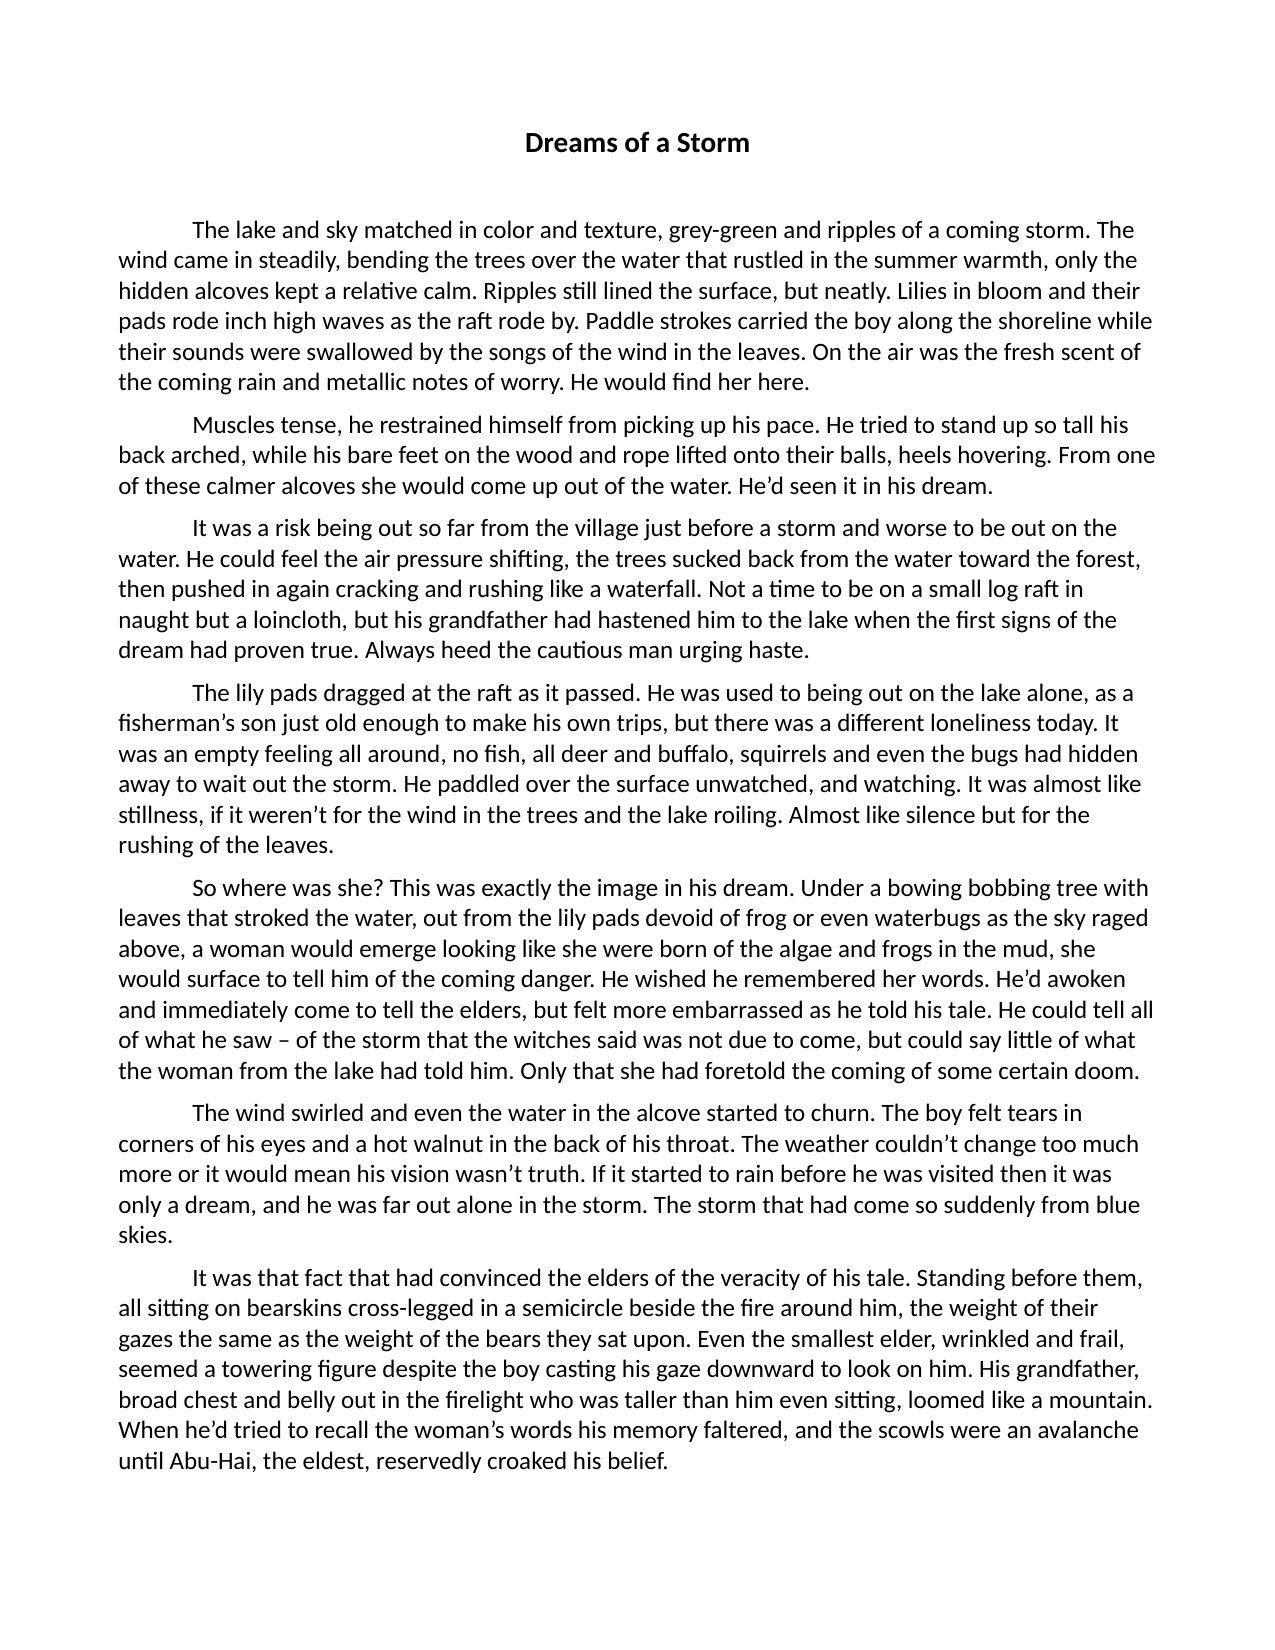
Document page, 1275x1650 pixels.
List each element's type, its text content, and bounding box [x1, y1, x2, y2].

text It was that fact that had convinced the elders of the veracity of his tale. Standing before them, all sitting on bearskins cross-legged in a semicircle beside the fire around him, the weight of their gazes the same as the weight of the bears they sat upon. Even the smallest elder, wrinkled and frail, seemed a towering figure despite the boy casting his gaze downward to look on him. His grandfather, broad chest and belly out in the firelight who was taller than him even sitting, loomed like a mountain. When he’d tried to recall the woman’s words his memory faltered, and the scowls were an avalanche until Abu-Hai, the eldest, reservedly croaked his belief. [118, 1262, 1157, 1476]
text It was a risk being out so far from the village just before a storm and worse to be out on the water. He could feel the air pressure shifting, the trees sucked back from the water toward the forest, then pushed in again cracking and rushing like a waterfall. Not a time to be on a small log raft in naught but a loincloth, but his grandfather had hastened him to the lake when the first signs of the dream had proven true. Always heed the cautious man urging haste. [118, 512, 1157, 665]
text The lily pads dragged at the raft as it passed. He was used to being out on the lake alone, as a fisherman’s son just old enough to make his own trips, but there was a different loneliness today. It was an empty feeling all around, no fish, all deer and buffalo, squirrels and even the bugs had hidden away to wait out the storm. He paddled over the surface unwatched, and watching. It was almost like stillness, if it weren’t for the wind in the trees and the lake roiling. Almost like silence but for the rushing of the leaves. [118, 677, 1157, 860]
text Muscles tense, he restrained himself from picking up his pace. He tried to stand up so tall his back arched, while his bare feet on the wood and rope lifted onto their balls, heels hovering. From one of these calmer alcoves she would come up out of the water. He’d seen it in his dream. [118, 409, 1157, 501]
text The wind swirled and even the water in the alcove started to churn. The boy felt tears in corners of his eyes and a hot walnut in the back of his throat. The weather couldn’t change too much more or it would mean his vision wasn’t truth. If it started to rain before he was visited then it was only a dream, and he was far out alone in the storm. The storm that had come so suddenly from blue skies. [118, 1097, 1157, 1250]
text Dreams of a Storm [118, 124, 1157, 160]
text The lake and sky matched in color and texture, grey-green and ripples of a coming storm. The wind came in steadily, bending the trees over the water that rustled in the summer warmth, only the hidden alcoves kept a relative calm. Ripples still lined the surface, but neatly. Lilies in bloom and their pads rode inch high waves as the raft rode by. Paddle strokes carried the boy along the shoreline while their sounds were swallowed by the songs of the wind in the leaves. On the air was the fresh scent of the coming rain and metallic notes of worry. He would find her here. [118, 214, 1157, 397]
text So where was she? This was exactly the image in his dream. Under a bowing bobbing tree with leaves that stroked the water, out from the lily pads devoid of frog or even waterbugs as the sky raged above, a woman would emerge looking like she were born of the algae and frogs in the mud, she would surface to tell him of the coming danger. He wished he remembered her words. He’d awoken and immediately come to tell the elders, but felt more embarrassed as he told his tale. He could tell all of what he saw – of the storm that the witches said was not due to come, but could say little of what the woman from the lake had told him. Only that she had foretold the coming of some certain doom. [118, 872, 1157, 1086]
